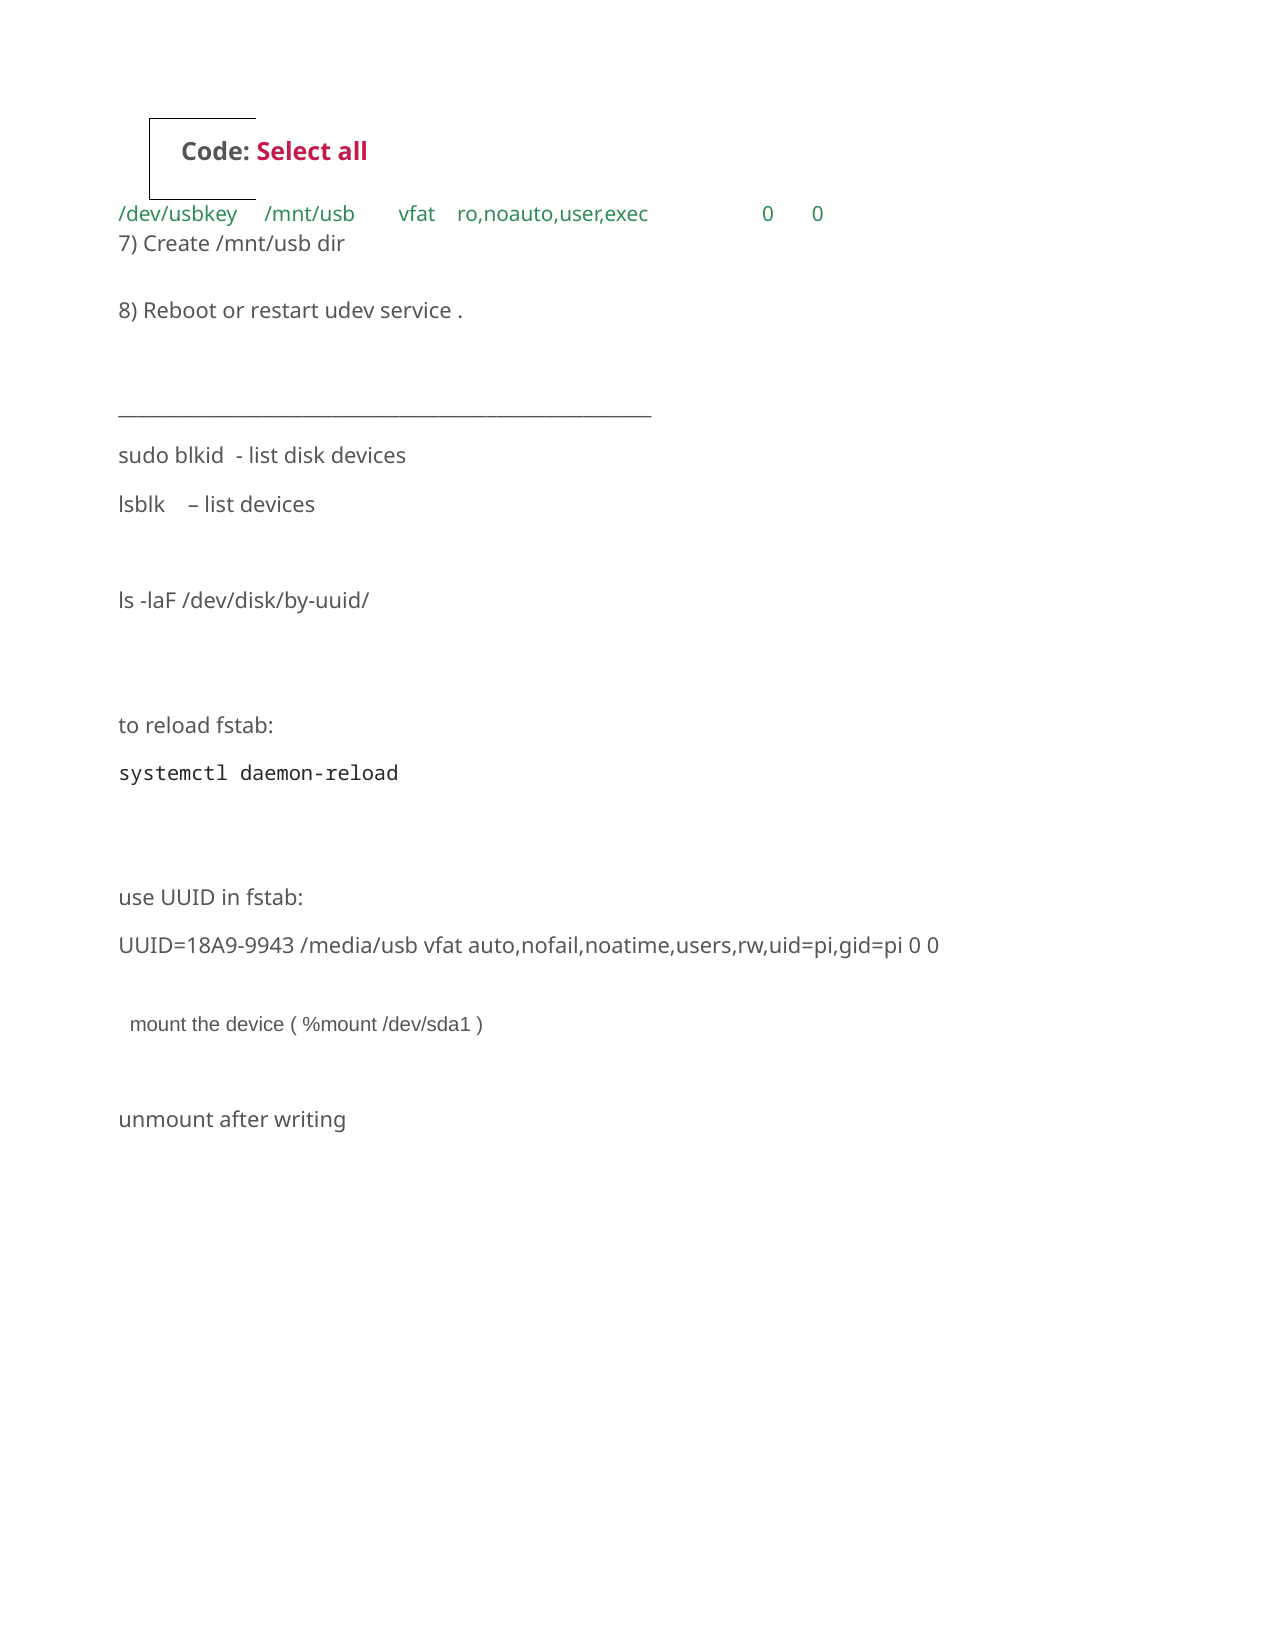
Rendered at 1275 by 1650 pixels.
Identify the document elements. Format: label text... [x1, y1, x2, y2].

text _______________________________________________________ [118, 391, 1157, 421]
text 7) Create /mnt/usb dir 8) Reboot or restart udev service . [118, 228, 1157, 325]
text unmount after writing [118, 1104, 1157, 1134]
text ls -laF /dev/disk/by-uuid/ [118, 585, 1157, 615]
text UUID=18A9-9943 /media/usb vfat auto,nofail,noatime,users,rw,uid=pi,gid=pi 0 0 [118, 931, 1157, 960]
text Code: Select all [150, 118, 1157, 199]
text lsblk – list devices [118, 489, 1157, 518]
text systemctl daemon-reload [118, 759, 1157, 787]
text /dev/usbkey /mnt/usb vfat ro,noauto,user,exec 0 0 [118, 199, 1157, 228]
text sudo blkid - list disk devices [118, 440, 1157, 470]
text mount the device ( %mount /dev/sda1 ) [118, 1008, 1157, 1038]
text use UUID in fstab: [118, 882, 1157, 912]
text to reload fstab: [118, 710, 1157, 740]
